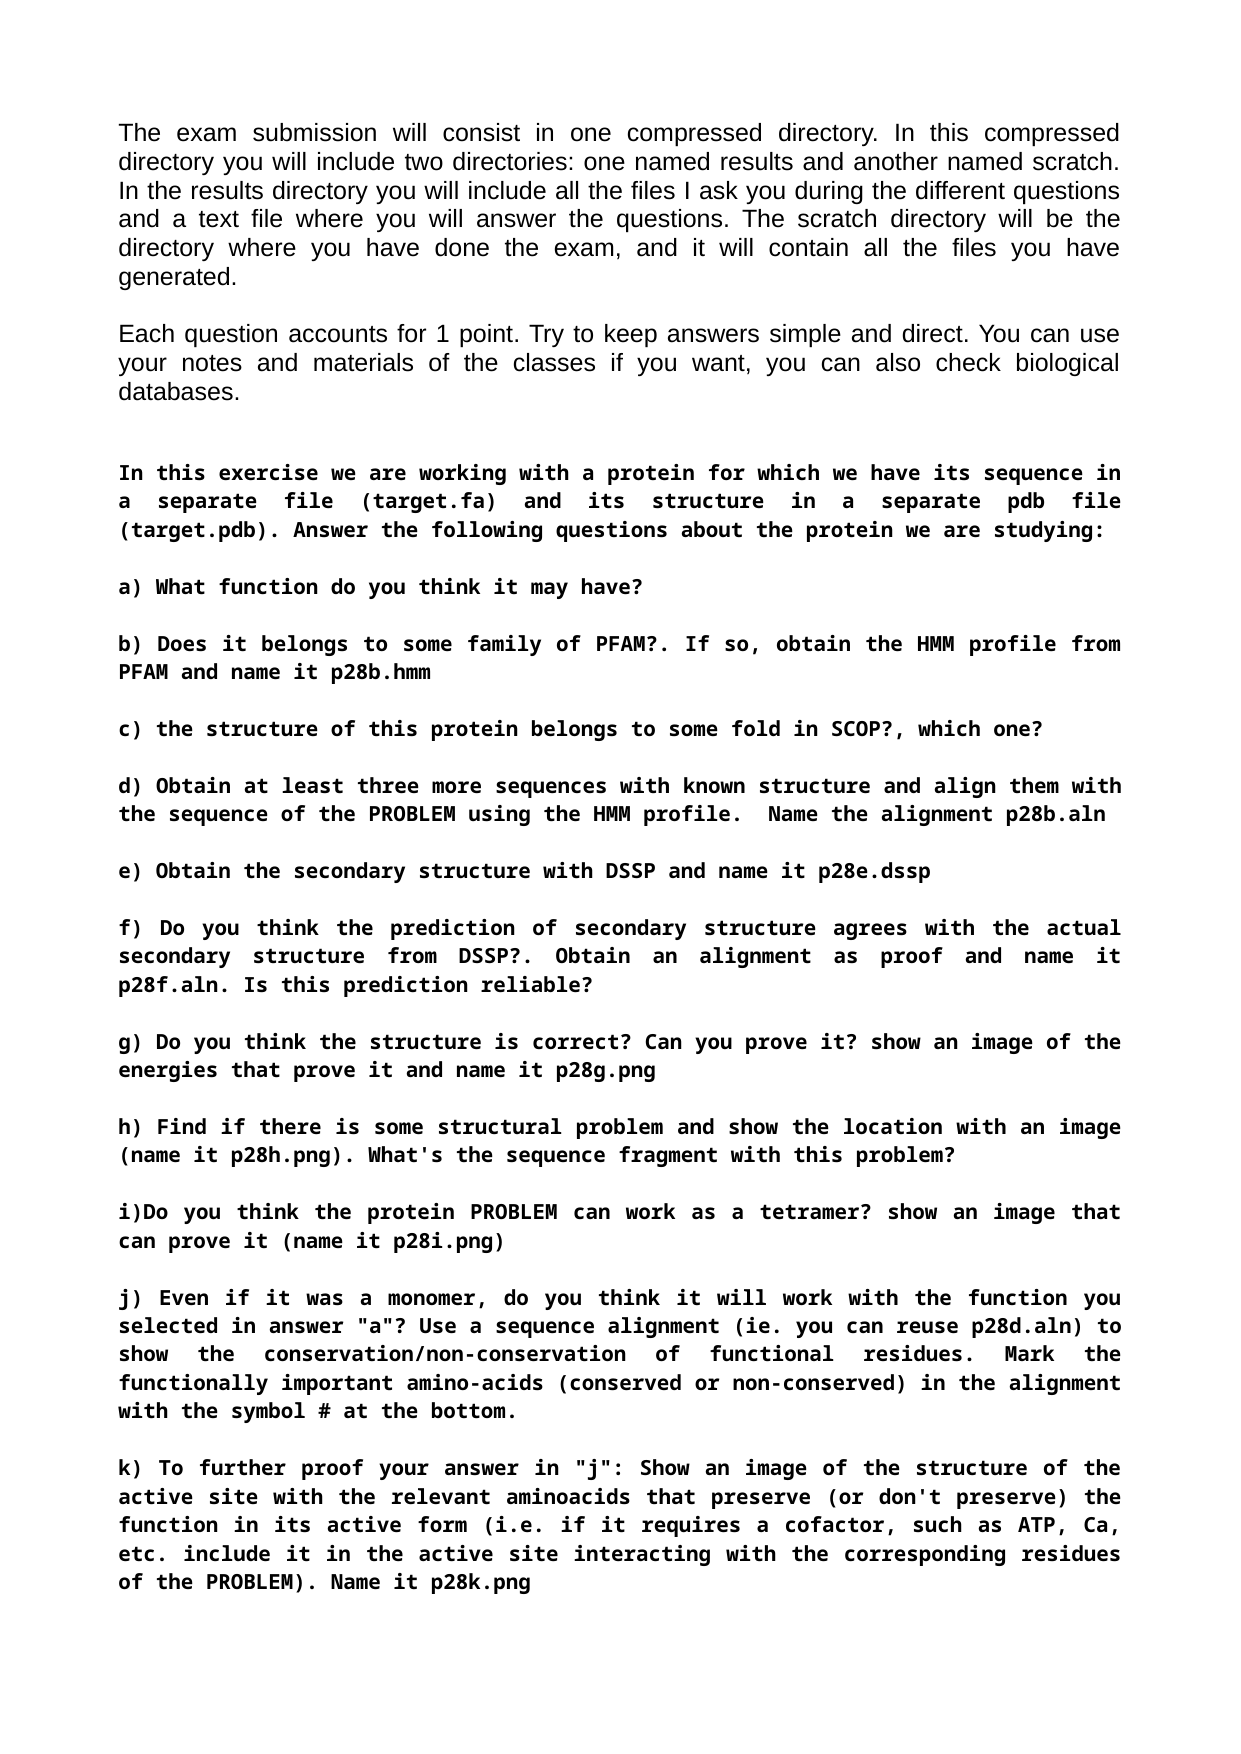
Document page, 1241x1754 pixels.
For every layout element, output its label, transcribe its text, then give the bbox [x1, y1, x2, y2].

text d) Obtain at least three more sequences with known structure and align them with the sequence of the PROBLEM using the HMM profile. Name the alignment p28b.aln [118, 771, 1122, 828]
text f) Do you think the prediction of secondary structure agrees with the actual secondary structure from DSSP?. Obtain an alignment as proof and name it p28f.aln. Is this prediction reliable? [118, 913, 1122, 998]
text c) the structure of this protein belongs to some fold in SCOP?, which one? [118, 714, 1122, 742]
text The exam submission will consist in one compressed directory. In this compressed directory you will include two directories: one named results and another named scratch. In the results directory you will include all the files I ask you during the different questions and a text file where you will answer the questions. The scratch directory will be the directory where you have done the exam, and it will contain all the files you have generated. [118, 118, 1122, 291]
text j) Even if it was a monomer, do you think it will work with the function you selected in answer "a"? Use a sequence alignment (ie. you can reuse p28d.aln) to show the conservation/non-conservation of functional residues. Mark the functionally important amino-acids (conserved or non-conserved) in the alignment with the symbol # at the bottom. [118, 1283, 1122, 1425]
text Each question accounts for 1 point. Try to keep answers simple and direct. You can use your notes and materials of the classes if you want, you can also check biological databases. [118, 319, 1122, 406]
text i)Do you think the protein PROBLEM can work as a tetramer? show an image that can prove it (name it p28i.png) [118, 1197, 1122, 1254]
text a) What function do you think it may have? [118, 572, 1122, 600]
text In this exercise we are working with a protein for which we have its sequence in a separate file (target.fa) and its structure in a separate pdb file (target.pdb). Answer the following questions about the protein we are studying: [118, 458, 1122, 543]
text h) Find if there is some structural problem and show the location with an image (name it p28h.png). What's the sequence fragment with this problem? [118, 1112, 1122, 1169]
text b) Does it belongs to some family of PFAM?. If so, obtain the HMM profile from PFAM and name it p28b.hmm [118, 629, 1122, 686]
text g) Do you think the structure is correct? Can you prove it? show an image of the energies that prove it and name it p28g.png [118, 1027, 1122, 1084]
text e) Obtain the secondary structure with DSSP and name it p28e.dssp [118, 856, 1122, 884]
text k) To further proof your answer in "j": Show an image of the structure of the active site with the relevant aminoacids that preserve (or don't preserve) the function in its active form (i.e. if it requires a cofactor, such as ATP, Ca, etc. include it in the active site interacting with the corresponding residues of the PROBLEM). Name it p28k.png [118, 1453, 1122, 1596]
